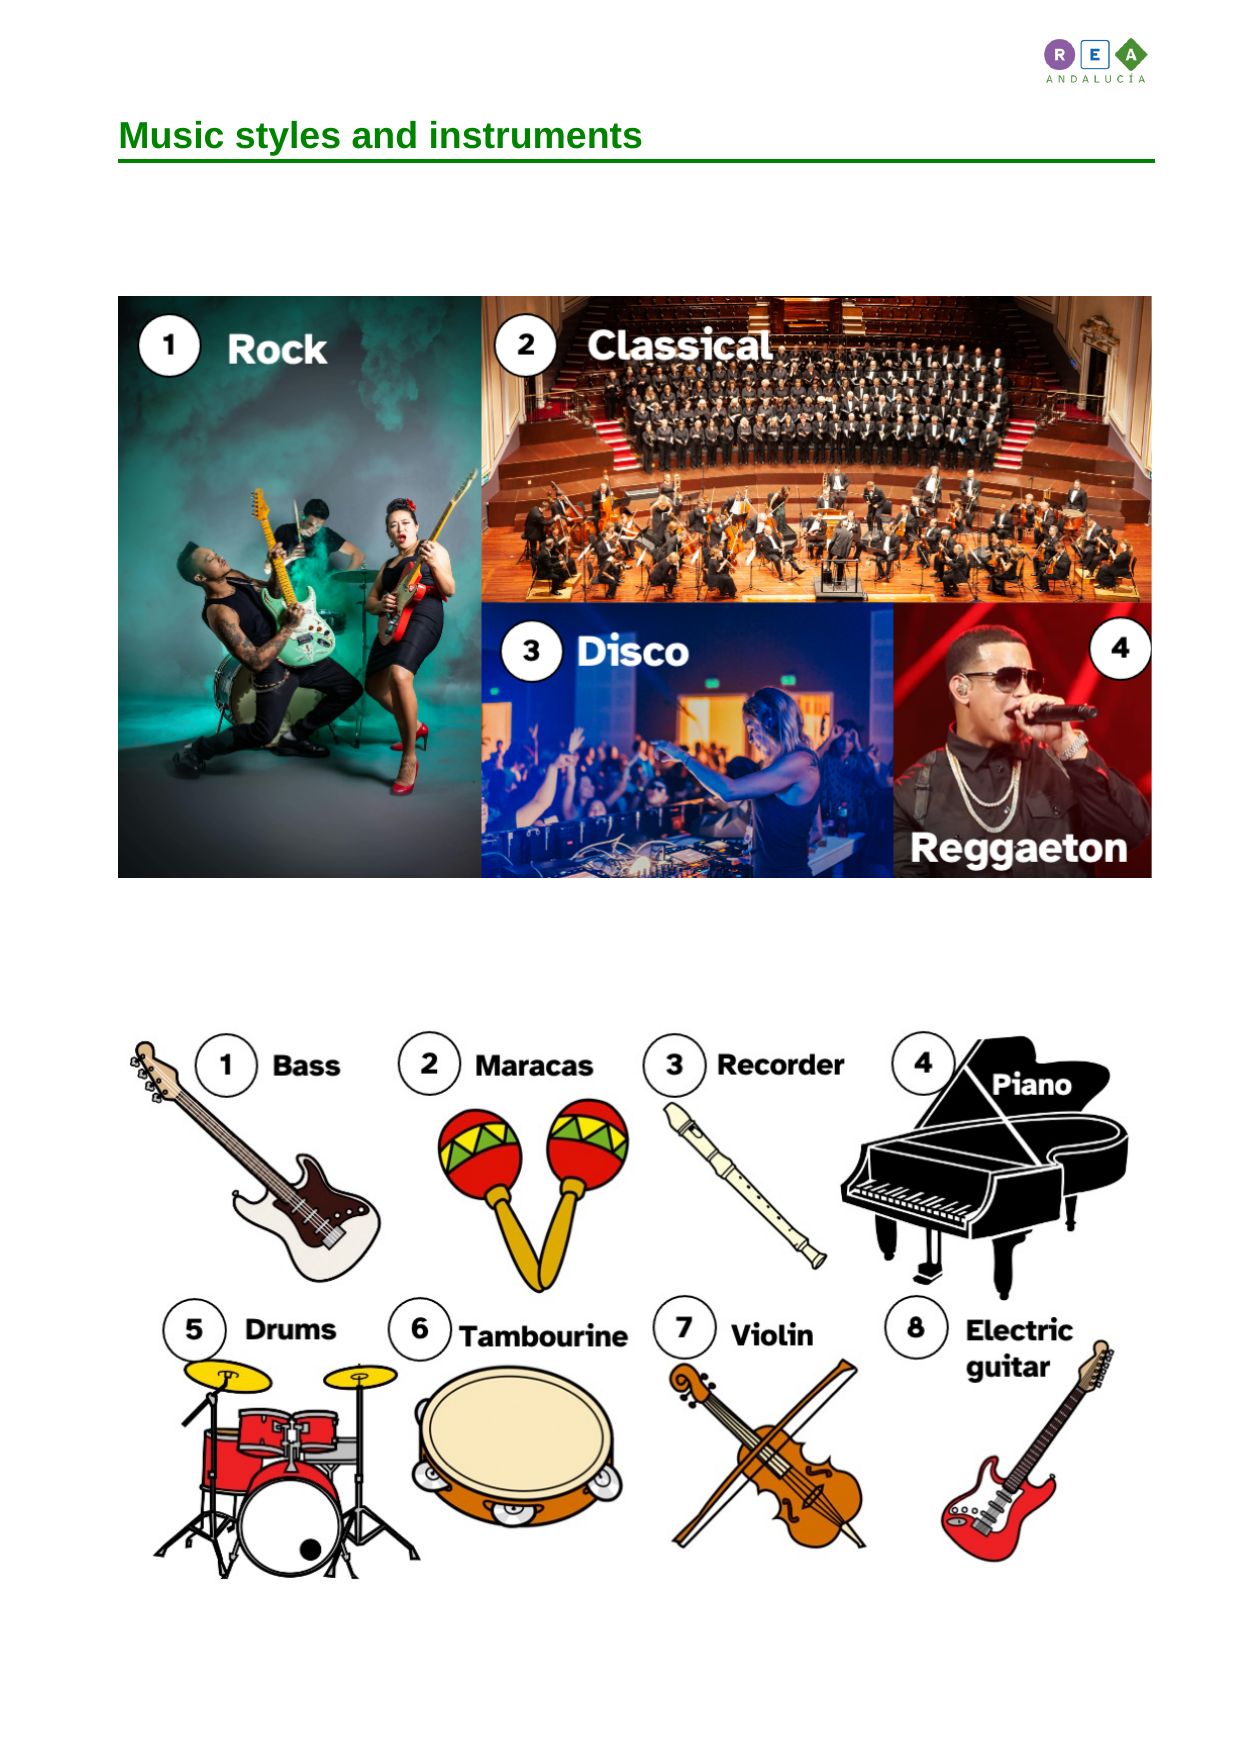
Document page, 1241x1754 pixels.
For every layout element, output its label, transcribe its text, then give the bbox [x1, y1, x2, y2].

picture [118, 296, 1152, 878]
subtitle Music styles and instruments [118, 113, 1155, 159]
picture [118, 1011, 1152, 1593]
picture [1039, 33, 1152, 88]
